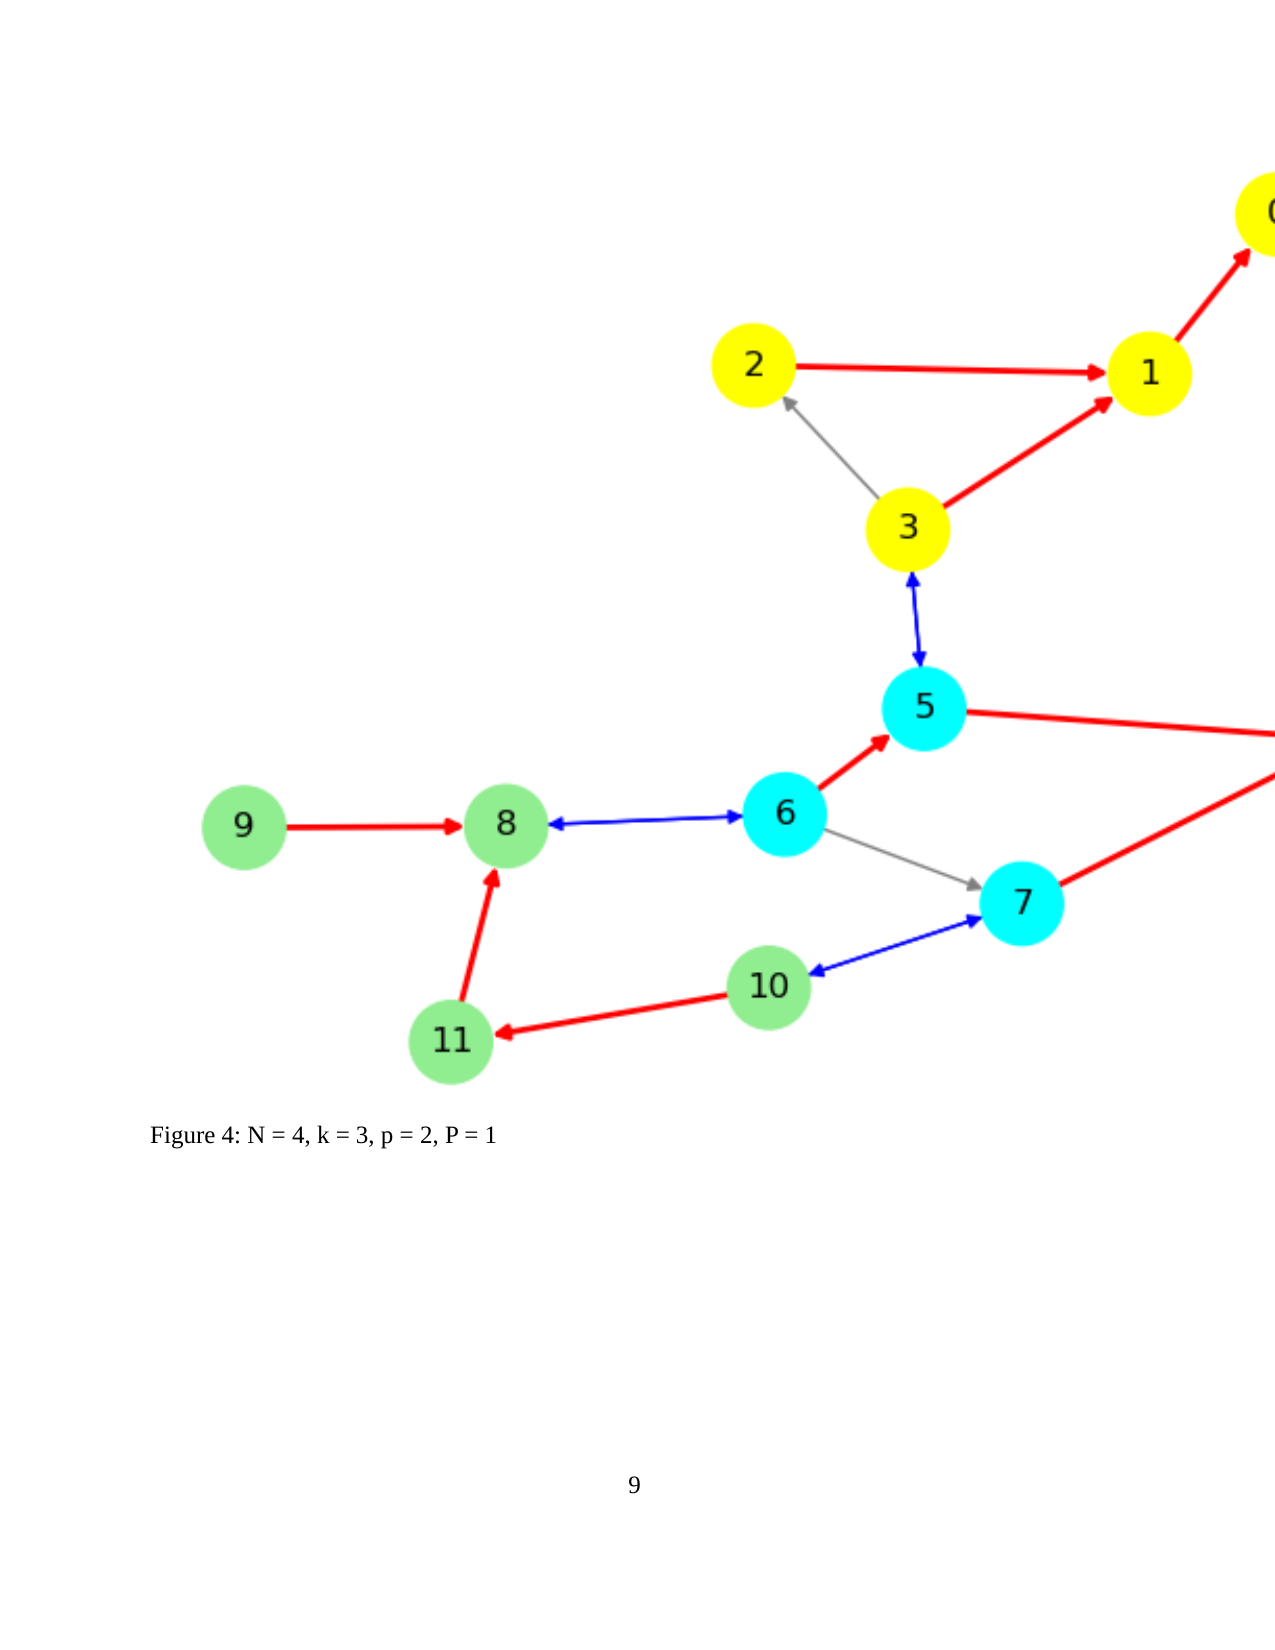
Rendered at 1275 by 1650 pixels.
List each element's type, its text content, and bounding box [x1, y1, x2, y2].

text Figure 4: N = 4, k = 3, p = 2, P = 1 [150, 1115, 1125, 1149]
picture [150, 150, 1275, 1115]
